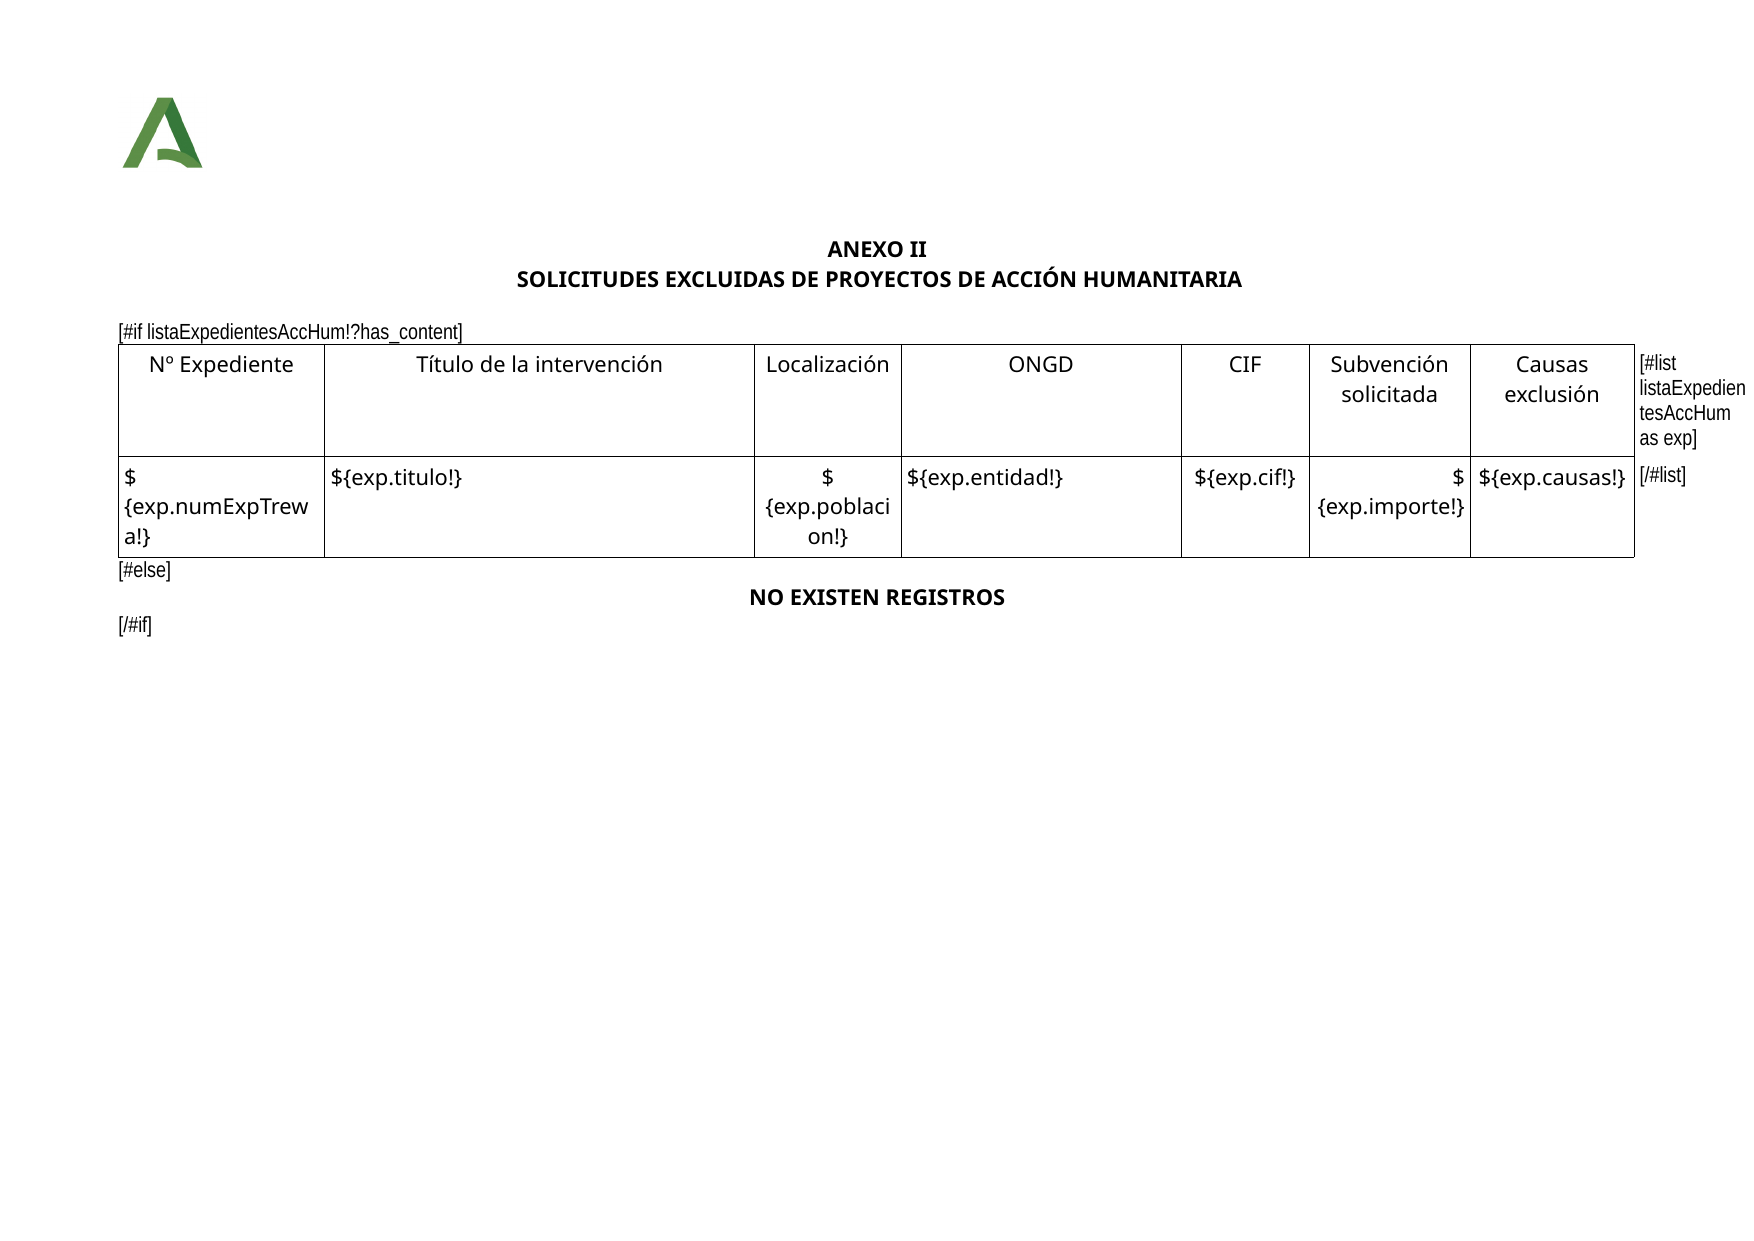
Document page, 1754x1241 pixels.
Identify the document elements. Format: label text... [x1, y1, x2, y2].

table_cell [/#list] [1635, 456, 1754, 557]
table_cell ${exp.numExpTrewa!} [119, 457, 324, 557]
table_cell ${exp.titulo!} [325, 457, 754, 557]
text [#else] [118, 557, 1636, 582]
table_header Nº Expediente [119, 345, 324, 456]
table_header Título de la intervención [325, 345, 754, 456]
table_header Causas exclusión [1471, 345, 1634, 456]
table_cell ${exp.causas!} [1471, 457, 1634, 557]
table_header Subvención solicitada [1310, 345, 1470, 456]
text NO EXISTEN REGISTROS [118, 582, 1636, 612]
table_cell ${exp.entidad!} [902, 457, 1181, 557]
text ANEXO II [118, 234, 1636, 264]
table_cell ${exp.poblacion!} [755, 457, 901, 557]
table_header CIF [1182, 345, 1309, 456]
table_header ONGD [902, 345, 1181, 456]
text [#if listaExpedientesAccHum!?has_content] [118, 318, 1636, 344]
table_cell ${exp.cif!} [1182, 457, 1309, 557]
table_header Localización [755, 345, 901, 456]
text [/#if] [118, 612, 1636, 637]
table_cell ${exp.importe!} [1310, 457, 1470, 557]
table_header [#list listaExpedientesAccHum as exp] [1635, 344, 1754, 456]
text SOLICITUDES EXCLUIDAS DE PROYECTOS DE ACCIÓN HUMANITARIA [118, 264, 1636, 293]
picture [118, 93, 207, 172]
